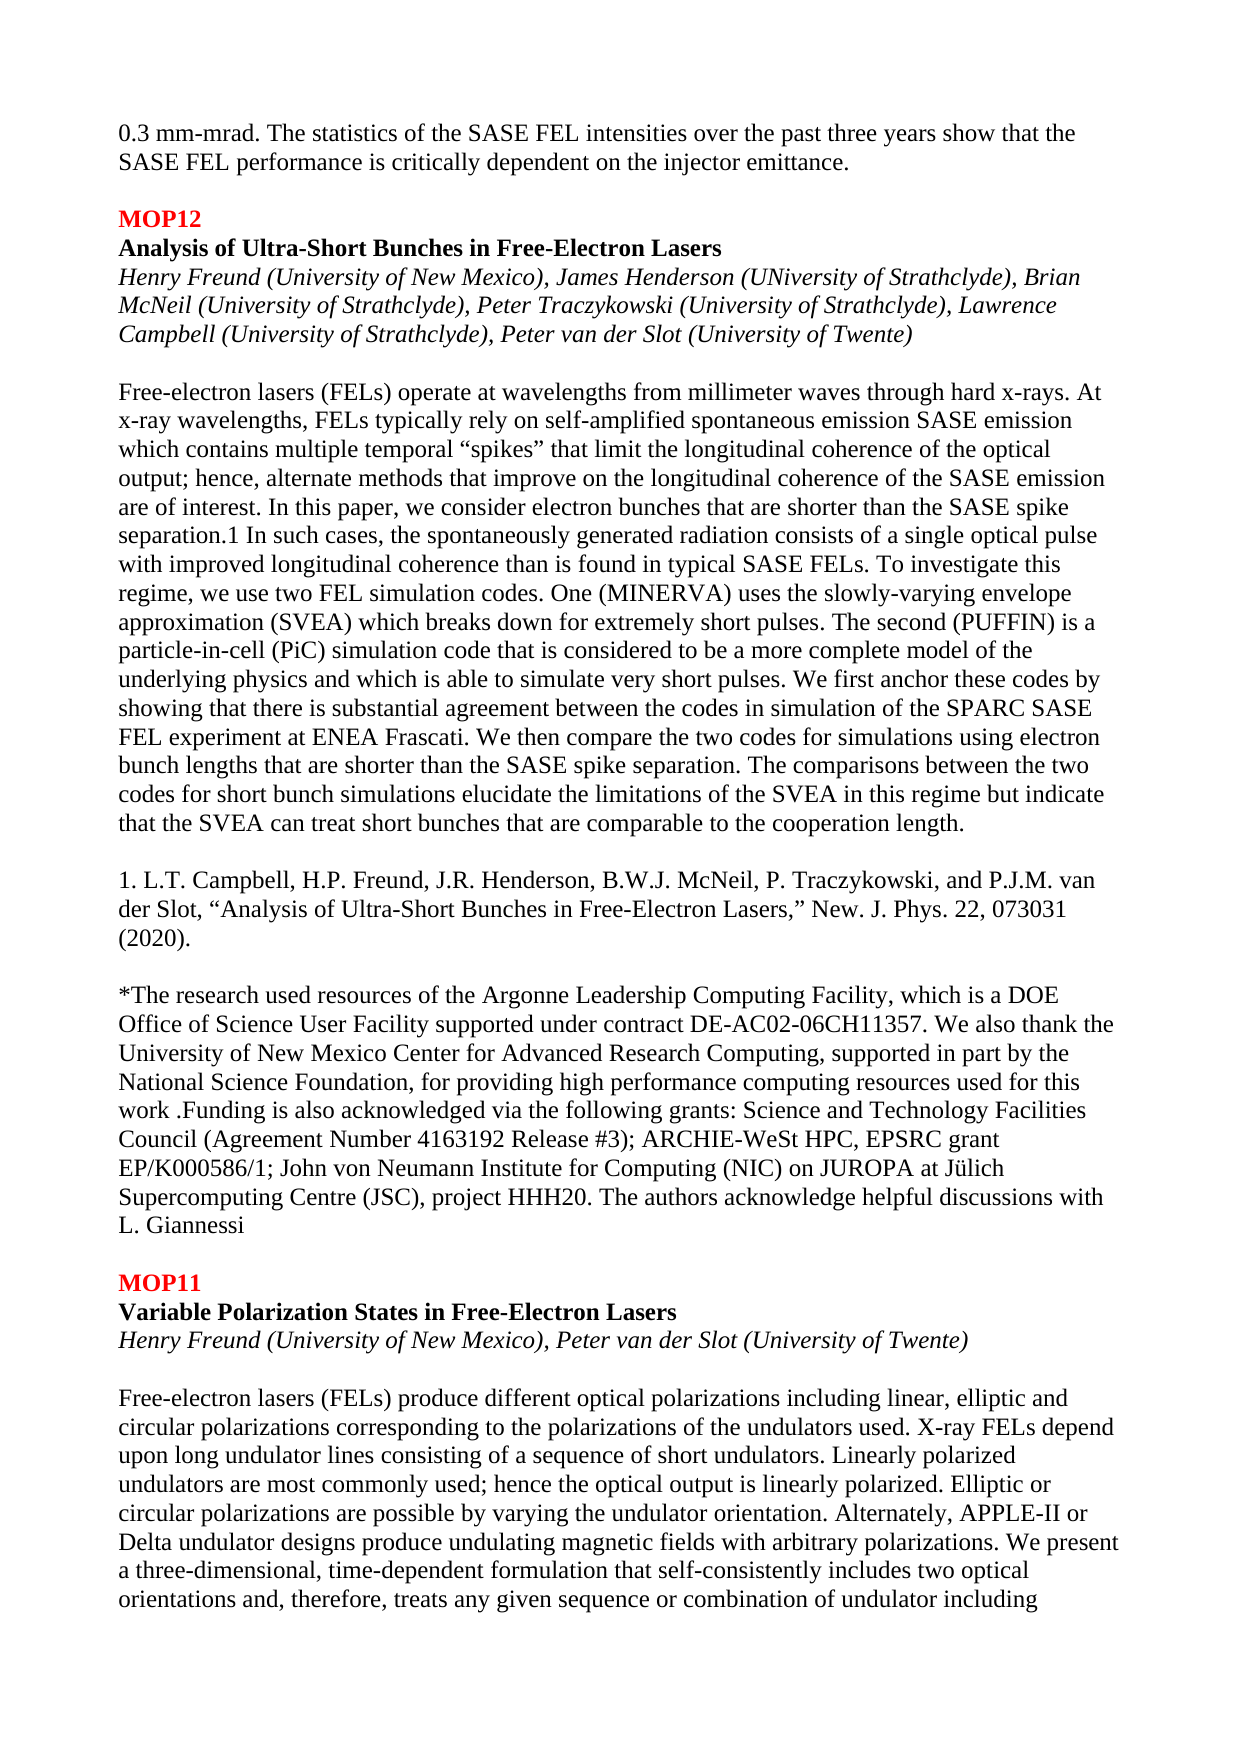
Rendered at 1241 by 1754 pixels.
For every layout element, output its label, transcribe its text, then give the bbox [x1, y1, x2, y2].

text 0.3 mm-mrad. The statistics of the SASE FEL intensities over the past three years show that the SASE FEL performance is critically dependent on the injector emittance. [118, 118, 1122, 176]
text Free-electron lasers (FELs) operate at wavelengths from millimeter waves through hard x-rays. At x-ray wavelengths, FELs typically rely on self-amplified spontaneous emission SASE emission which contains multiple temporal “spikes” that limit the longitudinal coherence of the optical output; hence, alternate methods that improve on the longitudinal coherence of the SASE emission are of interest. In this paper, we consider electron bunches that are shorter than the SASE spike separation.1 In such cases, the spontaneously generated radiation consists of a single optical pulse with improved longitudinal coherence than is found in typical SASE FELs. To investigate this regime, we use two FEL simulation codes. One (MINERVA) uses the slowly-varying envelope approximation (SVEA) which breaks down for extremely short pulses. The second (PUFFIN) is a particle-in-cell (PiC) simulation code that is considered to be a more complete model of the underlying physics and which is able to simulate very short pulses. We first anchor these codes by showing that there is substantial agreement between the codes in simulation of the SPARC SASE FEL experiment at ENEA Frascati. We then compare the two codes for simulations using electron bunch lengths that are shorter than the SASE spike separation. The comparisons between the two codes for short bunch simulations elucidate the limitations of the SVEA in this regime but indicate that the SVEA can treat short bunches that are comparable to the cooperation length. [118, 377, 1122, 837]
subtitle MOP11 [118, 1268, 1122, 1297]
subtitle Henry Freund (University of New Mexico), Peter van der Slot (University of Twente) [118, 1326, 1122, 1354]
text 1. L.T. Campbell, H.P. Freund, J.R. Henderson, B.W.J. McNeil, P. Traczykowski, and P.J.M. van der Slot, “Analysis of Ultra-Short Bunches in Free-Electron Lasers,” New. J. Phys. 22, 073031 (2020). [118, 866, 1122, 952]
subtitle Analysis of Ultra-Short Bunches in Free-Electron Lasers [118, 233, 1122, 262]
subtitle Henry Freund (University of New Mexico), James Henderson (UNiversity of Strathclyde), Brian McNeil (University of Strathclyde), Peter Traczykowski (University of Strathclyde), Lawrence Campbell (University of Strathclyde), Peter van der Slot (University of Twente) [118, 262, 1122, 348]
subtitle Variable Polarization States in Free-Electron Lasers [118, 1297, 1122, 1326]
subtitle MOP12 [118, 204, 1122, 233]
text *The research used resources of the Argonne Leadership Computing Facility, which is a DOE Office of Science User Facility supported under contract DE-AC02-06CH11357. We also thank the University of New Mexico Center for Advanced Research Computing, supported in part by the National Science Foundation, for providing high performance computing resources used for this work .Funding is also acknowledged via the following grants: Science and Technology Facilities Council (Agreement Number 4163192 Release #3); ARCHIE-WeSt HPC, EPSRC grant EP/K000586/1; John von Neumann Institute for Computing (NIC) on JUROPA at Jülich Supercomputing Centre (JSC), project HHH20. The authors acknowledge helpful discussions with L. Giannessi [118, 981, 1122, 1239]
text Free-electron lasers (FELs) produce different optical polarizations including linear, elliptic and circular polarizations corresponding to the polarizations of the undulators used. X-ray FELs depend upon long undulator lines consisting of a sequence of short undulators. Linearly polarized undulators are most commonly used; hence the optical output is linearly polarized. Elliptic or circular polarizations are possible by varying the undulator orientation. Alternately, APPLE-II or Delta undulator designs produce undulating magnetic fields with arbitrary polarizations. We present a three-dimensional, time-dependent formulation that self-consistently includes two optical orientations and, therefore, treats any given sequence or combination of undulator including [118, 1383, 1122, 1613]
